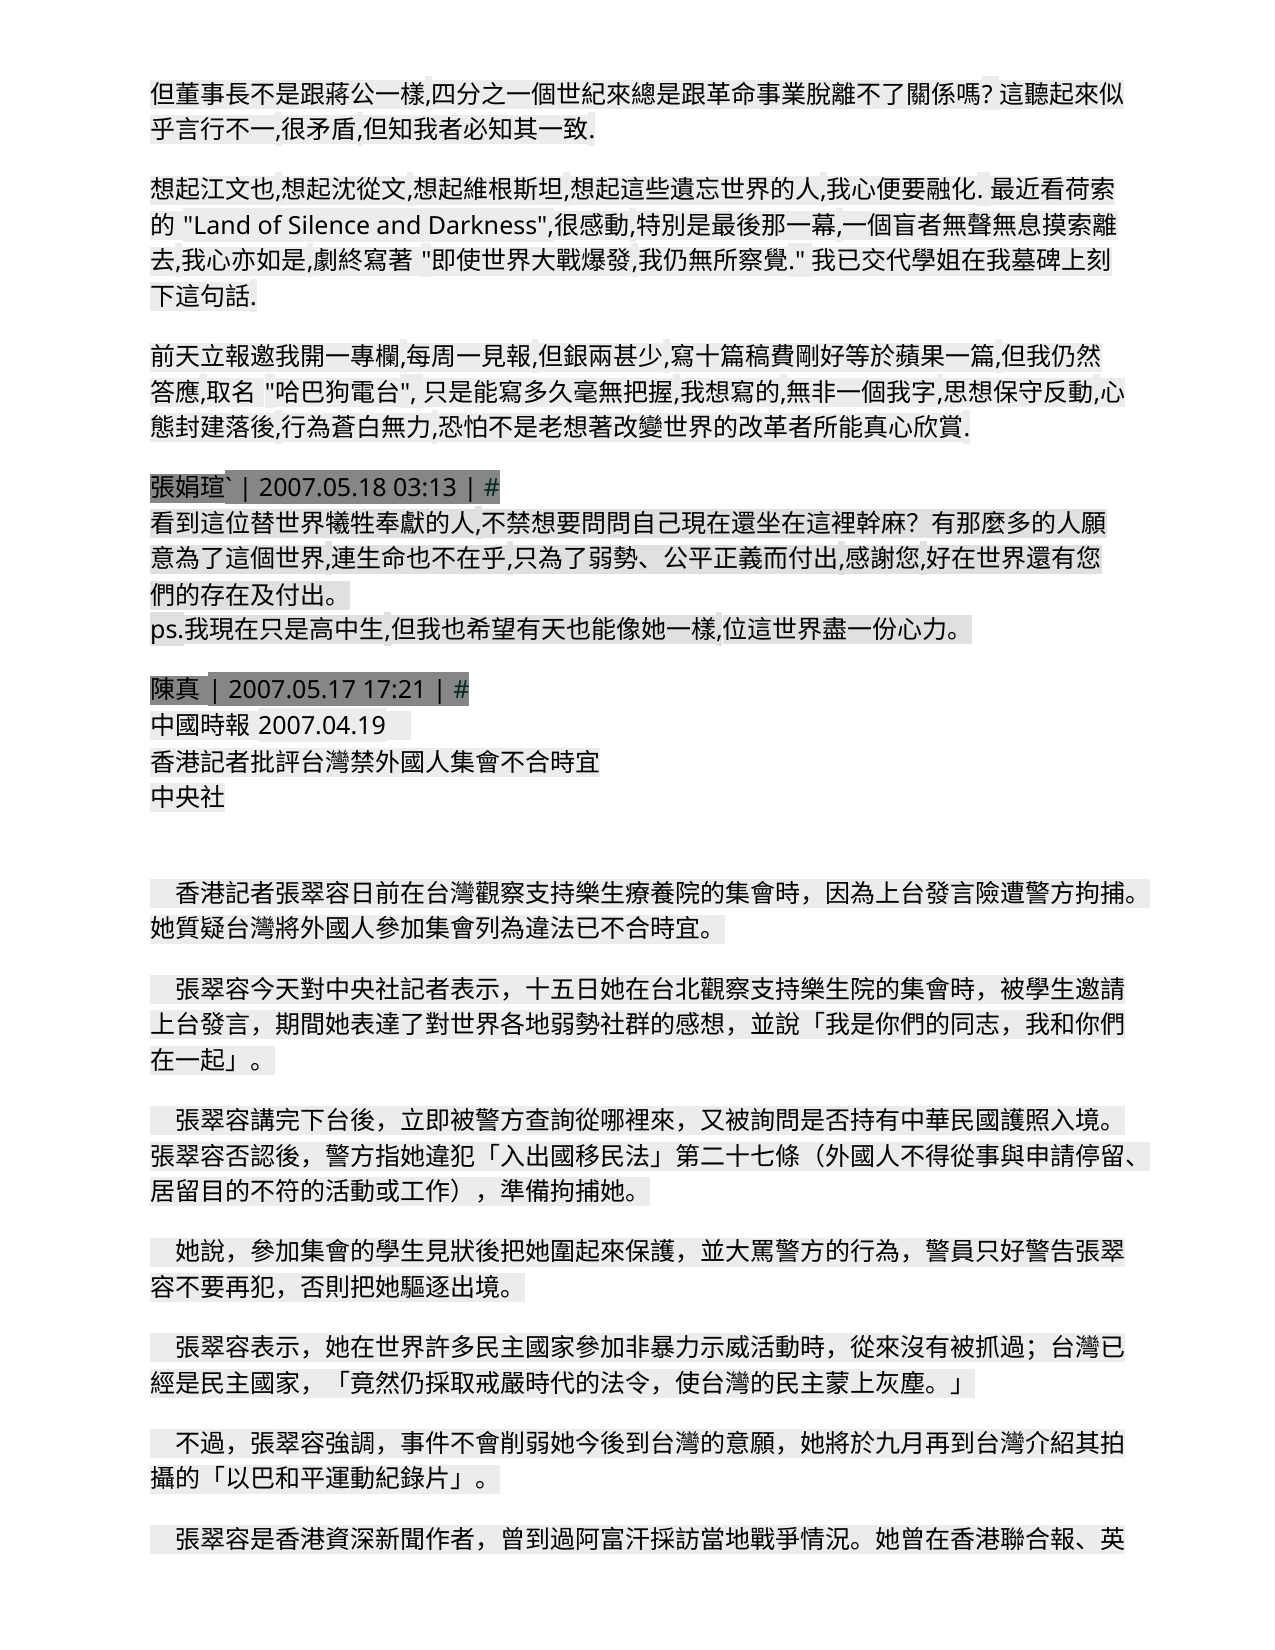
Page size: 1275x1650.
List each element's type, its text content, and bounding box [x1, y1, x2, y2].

text 中國時報 2007.04.19 香港記者批評台灣禁外國人集會不合時宜 中央社 [150, 706, 1125, 812]
text 不過，張翠容強調，事件不會削弱她今後到台灣的意願，她將於九月再到台灣介紹其拍攝的「以巴和平運動紀錄片」。 [150, 1423, 1125, 1494]
text 前天立報邀我開一專欄,每周一見報,但銀兩甚少,寫十篇稿費剛好等於蘋果一篇,但我仍然答應,取名 "哈巴狗電台", 只是能寫多久毫無把握,我想寫的,無非一個我字,思想保守反動,心態封建落後,行為蒼白無力,恐怕不是老想著改變世界的改革者所能真心欣賞. [150, 337, 1125, 444]
text 看到這位替世界犧牲奉獻的人,不禁想要問問自己現在還坐在這裡幹麻？有那麼多的人願意為了這個世界,連生命也不在乎,只為了弱勢、公平正義而付出,感謝您,好在世界還有您們的存在及付出。 ps.我現在只是高中生,但我也希望有天也能像她一樣,位這世界盡一份心力。 [150, 504, 1125, 646]
text 張翠容是香港資深新聞作者，曾到過阿富汗採訪當地戰爭情況。她曾在香港聯合報、英 [150, 1519, 1125, 1554]
text 張娟瑄` | 2007.05.18 03:13 | # [150, 469, 1125, 504]
text 香港記者張翠容日前在台灣觀察支持樂生療養院的集會時，因為上台發言險遭警方拘捕。她質疑台灣將外國人參加集會列為違法已不合時宜。 [150, 837, 1125, 944]
text 想起江文也,想起沈從文,想起維根斯坦,想起這些遺忘世界的人,我心便要融化. 最近看荷索的 "Land of Silence and Darkness",很感動,特別是最後那一幕,一個盲者無聲無息摸索離去,我心亦如是,劇終寫著 "即使世界大戰爆發,我仍無所察覺." 我已交代學姐在我墓碑上刻下這句話. [150, 171, 1125, 312]
text 陳真 | 2007.05.17 17:21 | # [150, 671, 1125, 706]
text 她說，參加集會的學生見狀後把她圍起來保護，並大罵警方的行為，警員只好警告張翠容不要再犯，否則把她驅逐出境。 [150, 1231, 1125, 1302]
text 張翠容今天對中央社記者表示，十五日她在台北觀察支持樂生院的集會時，被學生邀請上台發言，期間她表達了對世界各地弱勢社群的感想，並說「我是你們的同志，我和你們在一起」。 [150, 969, 1125, 1075]
text 張翠容講完下台後，立即被警方查詢從哪裡來，又被詢問是否持有中華民國護照入境。張翠容否認後，警方指她違犯「入出國移民法」第二十七條（外國人不得從事與申請停留、居留目的不符的活動或工作），準備拘捕她。 [150, 1100, 1125, 1206]
text 張翠容表示，她在世界許多民主國家參加非暴力示威活動時，從來沒有被抓過；台灣已經是民主國家，「竟然仍採取戒嚴時代的法令，使台灣的民主蒙上灰塵。」 [150, 1327, 1125, 1398]
text 但董事長不是跟蔣公一樣,四分之一個世紀來總是跟革命事業脫離不了關係嗎? 這聽起來似乎言行不一,很矛盾,但知我者必知其一致. [150, 75, 1125, 146]
